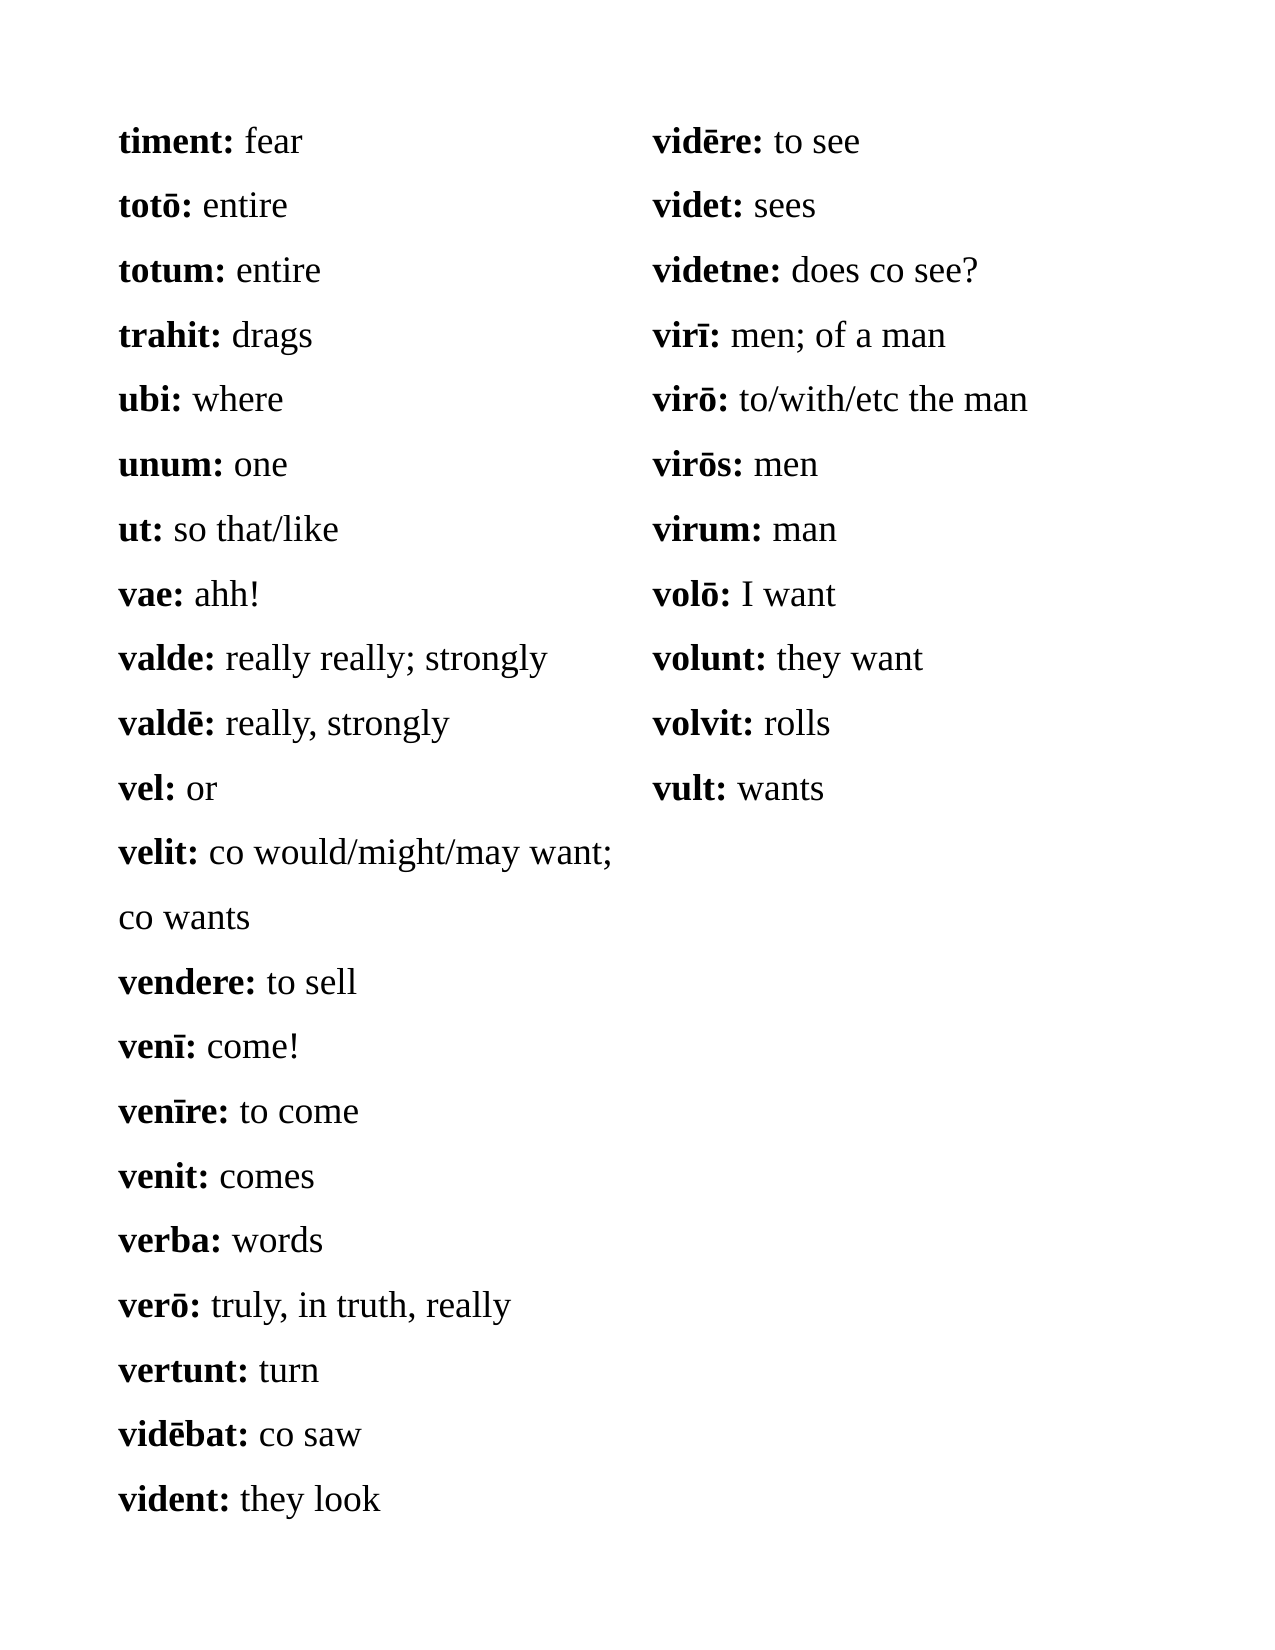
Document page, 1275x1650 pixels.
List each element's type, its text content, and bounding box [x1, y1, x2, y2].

text vidēre: to see [652, 118, 1157, 161]
text velit: co would/might/may want; co wants [118, 830, 622, 937]
text vel: or [118, 765, 622, 808]
text virī: men; of a man [652, 312, 1157, 355]
text volvit: rolls [652, 700, 1157, 743]
text venīre: to come [118, 1088, 622, 1132]
text valdē: really, strongly [118, 700, 622, 743]
text vertunt: turn [118, 1347, 622, 1390]
text volō: I want [652, 571, 1157, 614]
text verba: words [118, 1218, 622, 1261]
text vident: they look [118, 1477, 622, 1520]
text virum: man [652, 506, 1157, 549]
text vendere: to sell [118, 959, 622, 1002]
text verō: truly, in truth, really [118, 1282, 622, 1326]
text videtne: does co see? [652, 247, 1157, 291]
text venī: come! [118, 1024, 622, 1067]
text ubi: where [118, 377, 622, 420]
text ut: so that/like [118, 506, 622, 549]
text virōs: men [652, 442, 1157, 485]
text unum: one [118, 442, 622, 485]
text totum: entire [118, 247, 622, 291]
text vult: wants [652, 765, 1157, 808]
text videt: sees [652, 183, 1157, 226]
text virō: to/with/etc the man [652, 377, 1157, 420]
text volunt: they want [652, 636, 1157, 679]
text timent: fear [118, 118, 622, 161]
text valde: really really; strongly [118, 636, 622, 679]
text venit: comes [118, 1153, 622, 1196]
text vae: ahh! [118, 571, 622, 614]
text totō: entire [118, 183, 622, 226]
text trahit: drags [118, 312, 622, 355]
text vidēbat: co saw [118, 1412, 622, 1455]
